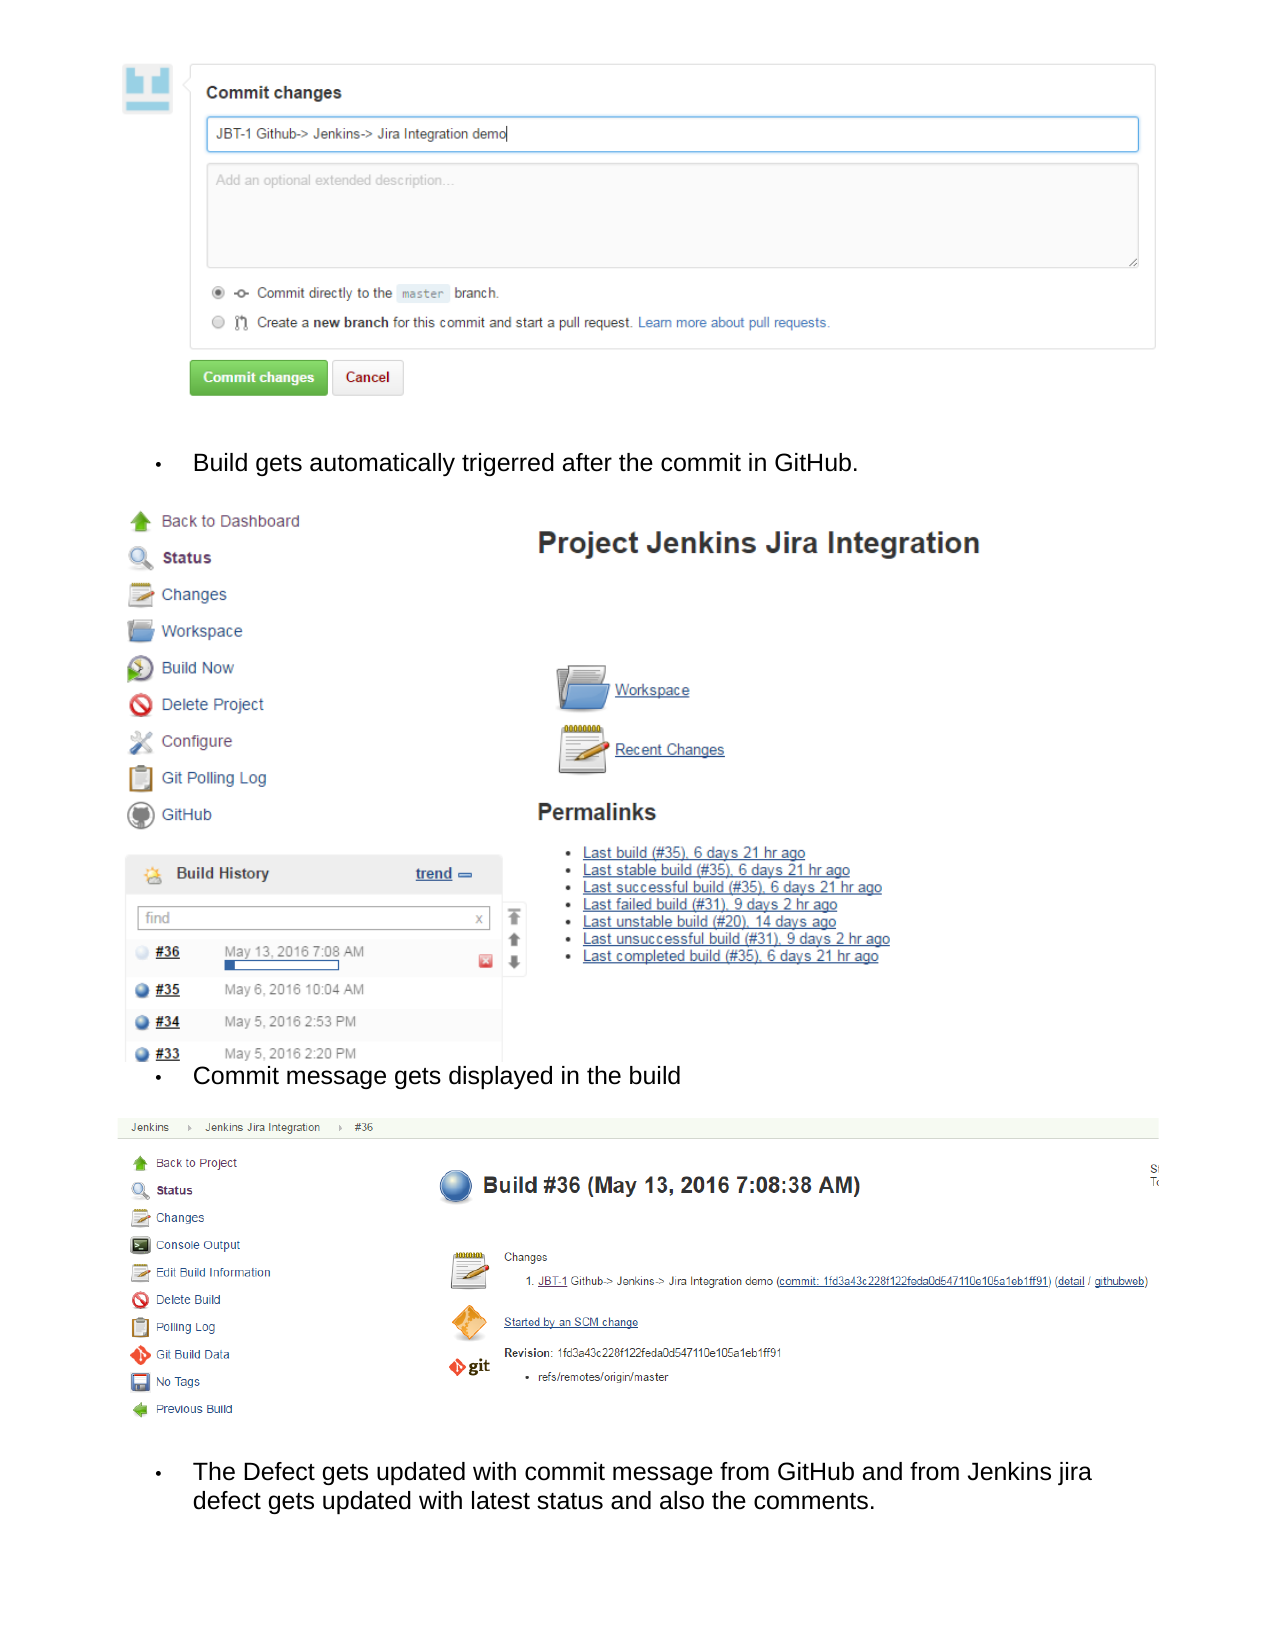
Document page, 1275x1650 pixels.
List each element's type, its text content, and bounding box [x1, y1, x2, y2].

picture [117, 1118, 1159, 1429]
list Commit message gets displayed in the build [155, 1062, 1159, 1090]
picture [117, 49, 1159, 419]
list The Defect gets updated with commit message from GitHub and from Jenkins jira defect gets updated with latest status and also the comments. [155, 1457, 1159, 1515]
picture [117, 505, 1159, 1062]
list Build gets automatically trigerred after the commit in GitHub. [155, 448, 1159, 476]
